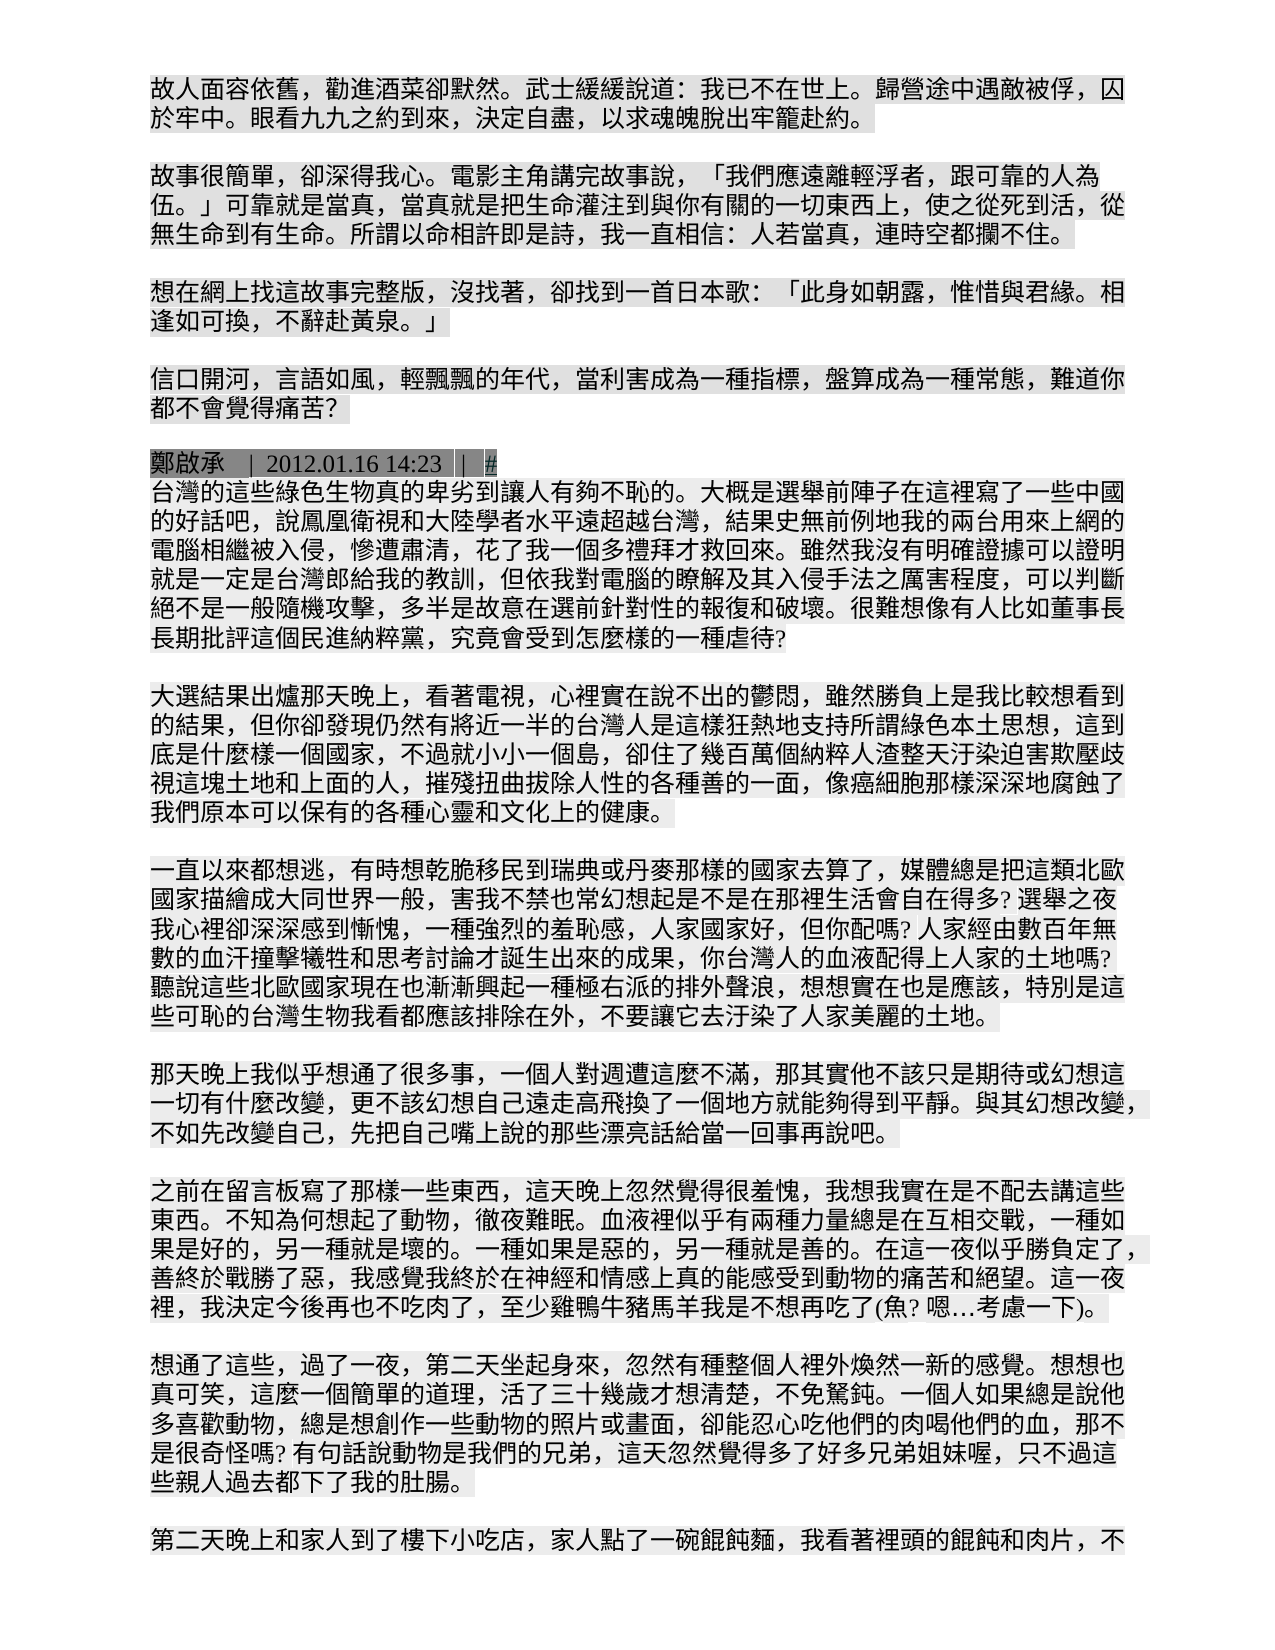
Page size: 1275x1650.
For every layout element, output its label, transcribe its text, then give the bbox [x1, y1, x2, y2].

text 台灣的這些綠色生物真的卑劣到讓人有夠不恥的。大概是選舉前陣子在這裡寫了一些中國的好話吧，說鳳凰衛視和大陸學者水平遠超越台灣，結果史無前例地我的兩台用來上網的電腦相繼被入侵，慘遭肅清，花了我一個多禮拜才救回來。雖然我沒有明確證據可以證明就是一定是台灣郎給我的教訓，但依我對電腦的瞭解及其入侵手法之厲害程度，可以判斷絕不是一般隨機攻擊，多半是故意在選前針對性的報復和破壞。很難想像有人比如董事長長期批評這個民進納粹黨，究竟會受到怎麼樣的一種虐待? 大選結果出爐那天晚上，看著電視，心裡實在說不出的鬱悶，雖然勝負上是我比較想看到的結果，但你卻發現仍然有將近一半的台灣人是這樣狂熱地支持所謂綠色本土思想，這到底是什麼樣一個國家，不過就小小一個島，卻住了幾百萬個納粹人渣整天汙染迫害欺壓歧視這塊土地和上面的人，摧殘扭曲拔除人性的各種善的一面，像癌細胞那樣深深地腐蝕了我們原本可以保有的各種心靈和文化上的健康。 一直以來都想逃，有時想乾脆移民到瑞典或丹麥那樣的國家去算了，媒體總是把這類北歐國家描繪成大同世界一般，害我不禁也常幻想起是不是在那裡生活會自在得多? 選舉之夜我心裡卻深深感到慚愧，一種強烈的羞恥感，人家國家好，但你配嗎? 人家經由數百年無數的血汗撞擊犧牲和思考討論才誕生出來的成果，你台灣人的血液配得上人家的土地嗎? 聽說這些北歐國家現在也漸漸興起一種極右派的排外聲浪，想想實在也是應該，特別是這些可恥的台灣生物我看都應該排除在外，不要讓它去汙染了人家美麗的土地。 那天晚上我似乎想通了很多事，一個人對週遭這麼不滿，那其實他不該只是期待或幻想這一切有什麼改變，更不該幻想自己遠走高飛換了一個地方就能夠得到平靜。與其幻想改變，不如先改變自己，先把自己嘴上說的那些漂亮話給當一回事再說吧。 之前在留言板寫了那樣一些東西，這天晚上忽然覺得很羞愧，我想我實在是不配去講這些東西。不知為何想起了動物，徹夜難眠。血液裡似乎有兩種力量總是在互相交戰，一種如果是好的，另一種就是壞的。一種如果是惡的，另一種就是善的。在這一夜似乎勝負定了，善終於戰勝了惡，我感覺我終於在神經和情感上真的能感受到動物的痛苦和絕望。這一夜裡，我決定今後再也不吃肉了，至少雞鴨牛豬馬羊我是不想再吃了(魚? 嗯…考慮一下)。 想通了這些，過了一夜，第二天坐起身來，忽然有種整個人裡外煥然一新的感覺。想想也真可笑，這麼一個簡單的道理，活了三十幾歲才想清楚，不免駑鈍。一個人如果總是說他多喜歡動物，總是想創作一些動物的照片或畫面，卻能忍心吃他們的肉喝他們的血，那不是很奇怪嗎? 有句話說動物是我們的兄弟，這天忽然覺得多了好多兄弟姐妹喔，只不過這些親人過去都下了我的肚腸。 第二天晚上和家人到了樓下小吃店，家人點了一碗餛飩麵，我看著裡頭的餛飩和肉片，不禁泛起一種異樣感覺，好像看著一種既熟悉又陌生的東西。天哪這東西竟然我吃了三十幾年~ 而從今以後我的人生中就真的再也不碰這些東西了嗎? 想想這也沒什麼，人一輩子也不過多少年，享受肉慾三十幾年也夠了。肉食也許就和抽煙酗酒一樣吧，我那死去的朋友說的很有道理，他年輕時抽了二十多年的煙，有天忽然就戒煙了，別人問他怎麼有辦法說戒就戒，他說我沒有「戒」啊，我只是不抽了。一個東西當你真心厭惡或覺得有害的時候，其實也不需要什麼"意志力"來支撐對它的排拒。 為什麼選個舉會讓我不吃肉了我也不知道，講這些沒營養，各位別當一回事，吃肉比較營養，喜歡吃肉的儘管去吃。家人問我說這樣子她吃肉好像會有壓力，我說妳儘管吃啊，我都沒壓力了妳怎麼會需要有壓力。 我想我終於明白這樣那樣的一些事。儘管身上流著台灣人的血，先天不良又後天失調，但我至少可以做到一件事，那就是儘量不要去壓迫別人，也儘量不要去傷害其他的動物，畢竟這土地已經為我們台灣人犧牲了太多東西。 [150, 478, 1125, 1555]
text 選舉前夕,有個好朋友打電話來問我要投給誰? 我說妳看我的文章看了二十幾年,還看不出來我會投給誰嗎? 我是要怎麼罵,妳才會信? 她嚇得趕緊說再見掛上電話. 不管什麼事,好朋友三言兩語說一遍就信了,甚至不用說也能靈犀相通,但有些朋友你就算費盡唇舌也不一定能讓他相信. 他們不信我並不是我有什麼失信於人之處,而只是因為他們其實連自己也不信. 我常想起托托小英雄裏面那個小女孩,小男孩老是懷疑她是不是在暗戀隔壁鄰居那個男生. 有一天,小男孩見到她跟對方有所接觸,於是又問起這事,小女孩很無奈,問說那你要我怎麼辦? 小男孩嗆聲說,妳若要證明妳不愛他,就把他家放火燒了. 小女孩聞言馬上去扛了一桶汽油朝隔壁家走去,說了一句讓我挺感動的話,她說: "這樣你就信了嗎?" 接著立即轟然巨響,整棟房子爆炸著火,而小女孩自然也喪身火海. "這樣你就信了嗎?" 在一種言語如屁,漂亮話滿天飛的時代,這個人很難再相信那個人了,因為大家知道除了出氣孔位置不太一樣之外,講話跟放屁其實沒啥兩樣. 每當我感到一種令人很想輕生了事的言語輕薄,每當我感到一種不被當真的無奈,不免常想起這個小女孩的所言所行. 在一種大家社交來社交去屁味相聞的年代,大事不用說了,就連小事似乎都很難取信於人,因為別人社交話說慣了,說得神采飛揚,於是自然就以為所有人都跟他一樣講話只是在放屁. 但我完全不是那種人,我是那種就算想講社交話也講不出來的人. 對於各色人等都能迎合的社交高手,我便啞口無言而只想逃之夭夭. 順便插播一個其實幾乎每年都在插播已經插播至少20年的題外話,那就是英明蓋世的董事長跟大家一樣,一天只有24小時!三十年來沒有一天不是忙到精疲力竭. 當然,我的忙有時是忙自己的事,包括忙著發呆,忙著看電影,忙著幻想,忙著寫書做筆記,忙著做一些對別人或許不重要但對我卻極端重要的風花雪月. 當然,我更忙著做許多有關討生活的正經事,而且得照顧許許多多識或不識的人,幫忙許許多多事. 老實說,我幾乎就像個立法委員,有個服務處,差別只是在於我這 "服務處" 只有我一個人為大家服務. 因此,我真的真的真的忙不過來. 我幾乎完全沒有半點休息,經常日以繼夜. 也因此,我從20幾年前離開政治圈之後就不再使用電話,電話筒幾乎都是拿起來讓人打不進來的,最後甚至只好把電話整個切斷不用. 四年前開始用手機也一樣,我現在幾乎都不敢開機了.畢竟 "選民" 或 "社交民眾" 們來電通常很少讓人愉快的事,應該不會有人打電話來說要給我錢吧? 許多時候,談起話來就跟進行一場偵訊或質詢差不多,我真的都不知道要怎麼根據別人與我截然不同甚至背道而馳的價值觀去回答他們奇怪的問話,不管怎麼答都不對,非常尷尬而痛苦,只能說你們所問的那些問題對我來說根本不存在,我不曾那樣活,也不曾那樣看世界. 不過,即便我很樂意接受心靈折磨,實在沒有那麼多時間. 請各位務必要相信這一點. 我再活怕也活不了多久,難道你們希望我更早離開人世? 快過年了,社交活動便也多了起來. 其實我的社交活動恐怕不及正常人的百分之一或千分之一,但也夠我受的了. 雖然我訂有一套非常公道的社交價目表,但卻不曾有人切實繳費,我亦不敢有此期待,只能期待大家發揮同情心,更重要的是這篇留言所要說的一個想法: 相信我所說的! 我都已經夠忙了,請不要有任何懷疑,不要以為好像閒人才會寫留言板,不要強迫我經常得詳細一一列舉告訴對方我在忙哪些事. 底下是一篇好幾年前寫的舊文,讓大家再溫習一遍,請大家相信我吧! 要找我真的很容易,但我來無影去無蹤,每天東奔西走的,而且每天一定必須要有一長段時間思考一加一為什麼等於二,所以若一定要找我,只能請你來診所,但我頂多也只能抽出大約五分鐘的空檔. 至於書信,我也差不多一年多不太使用email或寫信了,就算有在寫,也通常是純粹隨機隨興,完全沒有任何邏輯可循. 如果我沒有回信或回email,也請大家諒解, 除非我找十個工讀生來幫我寫信,否則我實在也不可能回覆那麼多信. 這裏頭並無任何不敬之意,也並非不夠朋友. 我應該是很夠朋友的,只是我的時間就那麼一點點,就算壓縮再壓縮,就算幾乎忙到都不用睡覺,我也還是抽不出比一天24小時更多的時間. 而且,我比較希望把時間留給那些真正需要幫助的人,或是留給那些願意體諒我的忙碌而不太會被得罪而且不會對我進行社交審問與前途考察的人. 對不起,濫用一下留言板,做點個人宣告,請大家告訴大家有關董事長的悲慘心聲. 別再為難董事長了,讓他安息吧,我是說讓我能有多一點的時間好好休息好好 "寫一本好書" 吧. 陳真 ======== 時空也攔不住 陳真 2006. 1. 14. 大島渚（如圖）是我唯一喜歡的日本導演，喜歡程度與喜歡高達或荷索幾乎不相上下。剛剛電視演他的《御法度》，這電影看過 N 遍，每次看完總不免「春心蕩漾」，感動不已。 裏頭講了個故事很美，據說出自日本幾百年前一本小說集（《雨月物語》？）中的一篇。故事說到兩個人，一學者，一武士，學者於旅途中病倒，受武士照料，兩人成為好友。時光飛逝，武士須回營，約定來年九九重陽相見。 時日已到，學者與母親備好酒菜，準備迎接好友到來。時間分秒過去，眼看長日將盡，卻無故人蹤影。學者沮喪。 酒菜仍擺桌上。夜來了。月亮爬上樹梢，灑下一片美麗月光。突然，武士出現，學者驚喜。故人面容依舊，勸進酒菜卻默然。武士緩緩說道：我已不在世上。歸營途中遇敵被俘，囚於牢中。眼看九九之約到來，決定自盡，以求魂魄脫出牢籠赴約。 故事很簡單，卻深得我心。電影主角講完故事說，「我們應遠離輕浮者，跟可靠的人為伍。」可靠就是當真，當真就是把生命灌注到與你有關的一切東西上，使之從死到活，從無生命到有生命。所謂以命相許即是詩，我一直相信：人若當真，連時空都攔不住。 想在網上找這故事完整版，沒找著，卻找到一首日本歌：「此身如朝露，惟惜與君緣。相逢如可換，不辭赴黃泉。」 信口開河，言語如風，輕飄飄的年代，當利害成為一種指標，盤算成為一種常態，難道你都不會覺得痛苦？ [150, 75, 1125, 424]
text 鄭啟承 | 2012.01.16 14:23 | # [150, 449, 1125, 478]
